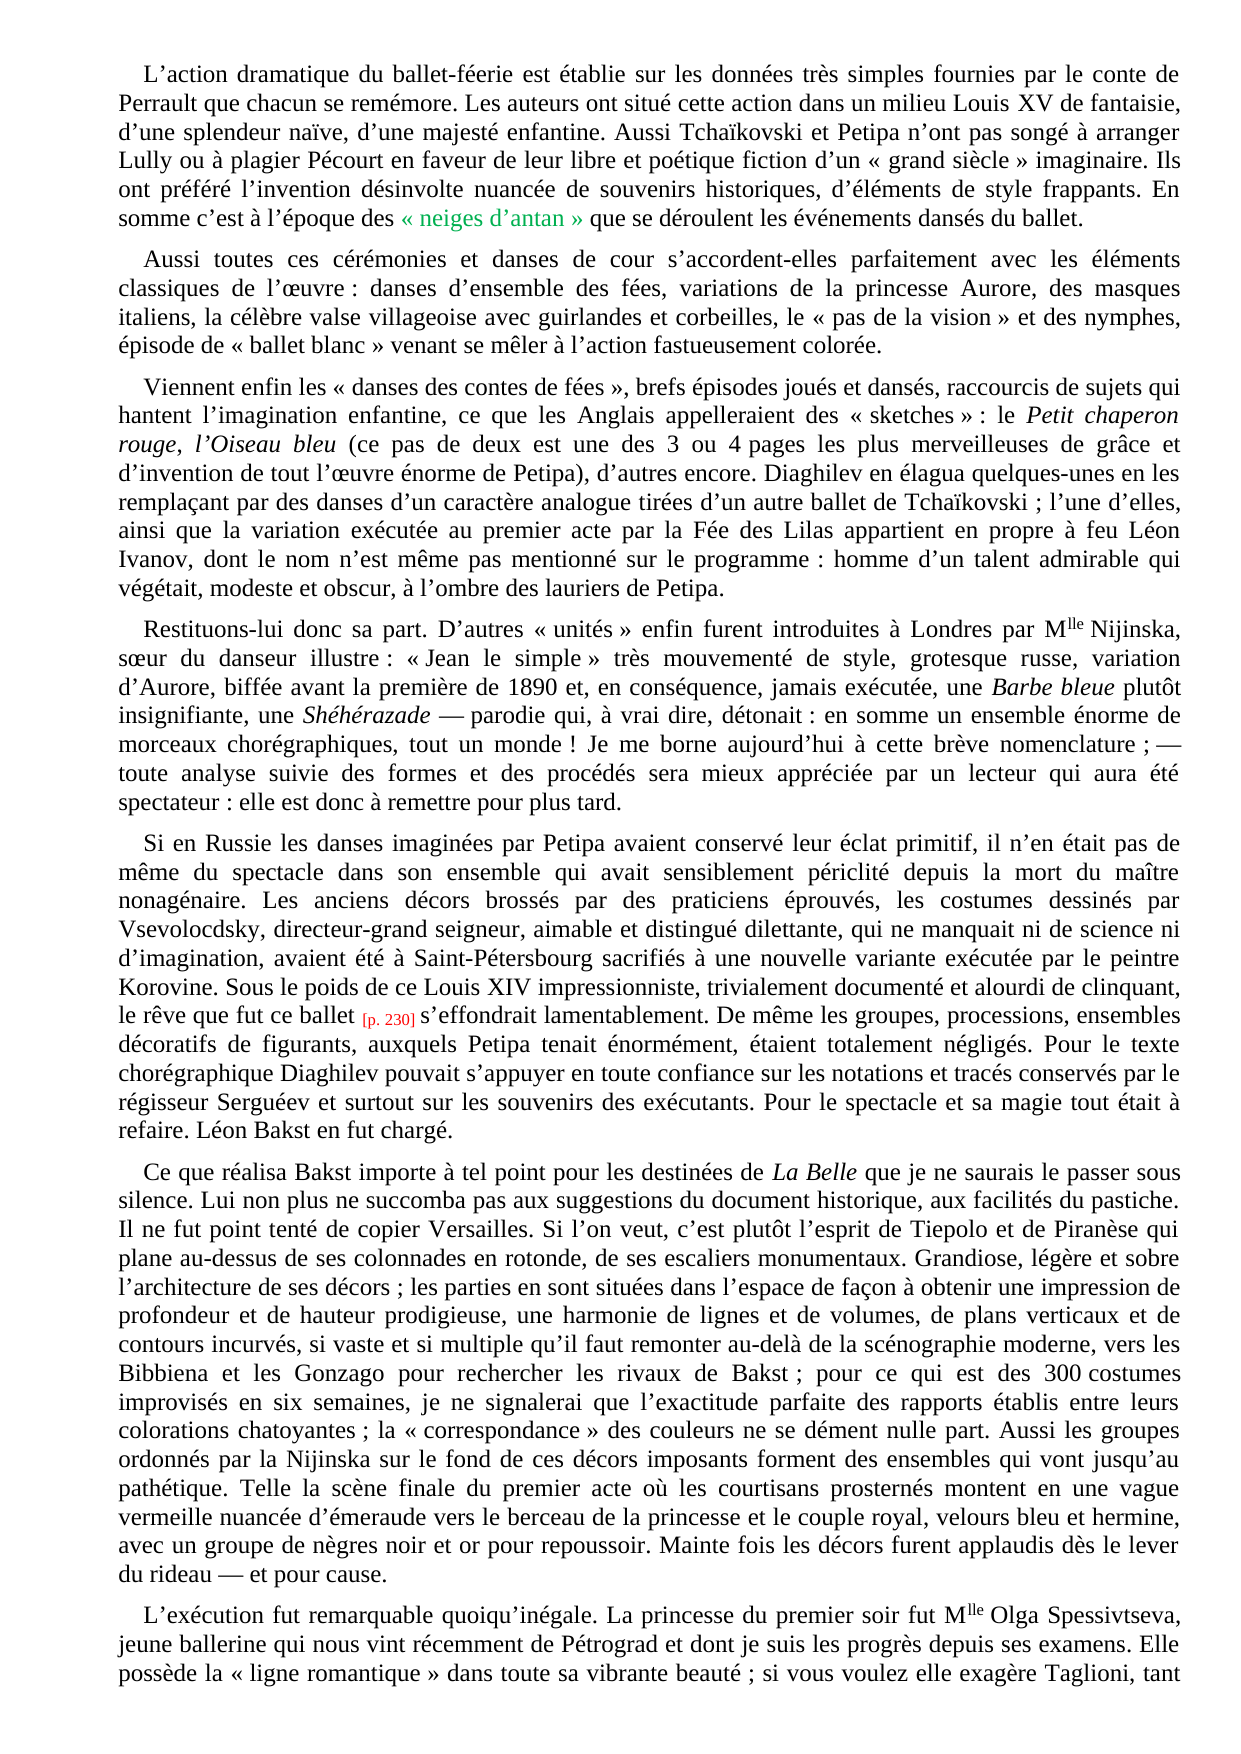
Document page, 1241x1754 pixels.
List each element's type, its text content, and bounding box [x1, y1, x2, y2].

text Viennent enfin les « danses des contes de fées », brefs épisodes joués et dansés, raccourcis de sujets qui hantent l’imagination enfantine, ce que les Anglais appelleraient des « sketches » : le Petit chaperon rouge, l’Oiseau bleu (ce pas de deux est une des 3 ou 4 pages les plus merveilleuses de grâce et d’invention de tout l’œuvre énorme de Petipa), d’autres encore. Diaghilev en élagua quelques-unes en les remplaçant par des danses d’un caractère analogue tirées d’un autre ballet de Tchaïkovski ; l’une d’elles, ainsi que la variation exécutée au premier acte par la Fée des Lilas appartient en propre à feu Léon Ivanov, dont le nom n’est même pas mentionné sur le programme : homme d’un talent admirable qui végétait, modeste et obscur, à l’ombre des lauriers de Petipa. [118, 372, 1181, 602]
text Restituons-lui donc sa part. D’autres « unités » enfin furent introduites à Londres par Mlle Nijinska, sœur du danseur illustre : « Jean le simple » très mouvementé de style, grotesque russe, variation d’Aurore, biffée avant la première de 1890 et, en conséquence, jamais exécutée, une Barbe bleue plutôt insignifiante, une Shéhérazade — parodie qui, à vrai dire, détonait : en somme un ensemble énorme de morceaux chorégraphiques, tout un monde ! Je me borne aujourd’hui à cette brève nomenclature ; — toute analyse suivie des formes et des procédés sera mieux appréciée par un lecteur qui aura été spectateur : elle est donc à remettre pour plus tard. [118, 614, 1181, 815]
text Aussi toutes ces cérémonies et danses de cour s’accordent-elles parfaitement avec les éléments classiques de l’œuvre : danses d’ensemble des fées, variations de la princesse Aurore, des masques italiens, la célèbre valse villageoise avec guirlandes et corbeilles, le « pas de la vision » et des nymphes, épisode de « ballet blanc » venant se mêler à l’action fastueusement colorée. [118, 244, 1181, 359]
text Ce que réalisa Bakst importe à tel point pour les destinées de La Belle que je ne saurais le passer sous silence. Lui non plus ne succomba pas aux suggestions du document historique, aux facilités du pastiche. Il ne fut point tenté de copier Versailles. Si l’on veut, c’est plutôt l’esprit de Tiepolo et de Piranèse qui plane au-dessus de ses colonnades en rotonde, de ses escaliers monumentaux. Grandiose, légère et sobre l’architecture de ses décors ; les parties en sont situées dans l’espace de façon à obtenir une impression de profondeur et de hauteur prodigieuse, une harmonie de lignes et de volumes, de plans verticaux et de contours incurvés, si vaste et si multiple qu’il faut remonter au-delà de la scénographie moderne, vers les Bibbiena et les Gonzago pour rechercher les rivaux de Bakst ; pour ce qui est des 300 costumes improvisés en six semaines, je ne signalerai que l’exactitude parfaite des rapports établis entre leurs colorations chatoyantes ; la « correspondance » des couleurs ne se dément nulle part. Aussi les groupes ordonnés par la Nijinska sur le fond de ces décors imposants forment des ensembles qui vont jusqu’au pathétique. Telle la scène finale du premier acte où les courtisans prosternés montent en une vague vermeille nuancée d’émeraude vers le berceau de la princesse et le couple royal, velours bleu et hermine, avec un groupe de nègres noir et or pour repoussoir. Mainte fois les décors furent applaudis dès le lever du rideau — et pour cause. [118, 1157, 1181, 1588]
text L’exécution fut remarquable quoiqu’inégale. La princesse du premier soir fut Mlle Olga Spessivtseva, jeune ballerine qui nous vint récemment de Pétrograd et dont je suis les progrès depuis ses examens. Elle possède la « ligne romantique » dans toute sa vibrante beauté ; si vous voulez elle exagère Taglioni, tant [118, 1600, 1181, 1687]
text L’action dramatique du ballet-féerie est établie sur les données très simples fournies par le conte de Perrault que chacun se remémore. Les auteurs ont situé cette action dans un milieu Louis XV de fantaisie, d’une splendeur naïve, d’une majesté enfantine. Aussi Tchaïkovski et Petipa n’ont pas songé à arranger Lully ou à plagier Pécourt en faveur de leur libre et poétique fiction d’un « grand siècle » imaginaire. Ils ont préféré l’invention désinvolte nuancée de souvenirs historiques, d’éléments de style frappants. En somme c’est à l’époque des « neiges d’antan » que se déroulent les événements dansés du ballet. [118, 59, 1181, 232]
text Si en Russie les danses imaginées par Petipa avaient conservé leur éclat primitif, il n’en était pas de même du spectacle dans son ensemble qui avait sensiblement périclité depuis la mort du maître nonagénaire. Les anciens décors brossés par des praticiens éprouvés, les costumes dessinés par Vsevolocdsky, directeur-grand seigneur, aimable et distingué dilettante, qui ne manquait ni de science ni d’imagination, avaient été à Saint-Pétersbourg sacrifiés à une nouvelle variante exécutée par le peintre Korovine. Sous le poids de ce Louis XIV impressionniste, trivialement documenté et alourdi de clinquant, le rêve que fut ce ballet [p. 230] s’effondrait lamentablement. De même les groupes, processions, ensembles décoratifs de figurants, auxquels Petipa tenait énormément, étaient totalement négligés. Pour le texte chorégraphique Diaghilev pouvait s’appuyer en toute confiance sur les notations et tracés conservés par le régisseur Serguéev et surtout sur les souvenirs des exécutants. Pour le spectacle et sa magie tout était à refaire. Léon Bakst en fut chargé. [118, 828, 1181, 1144]
